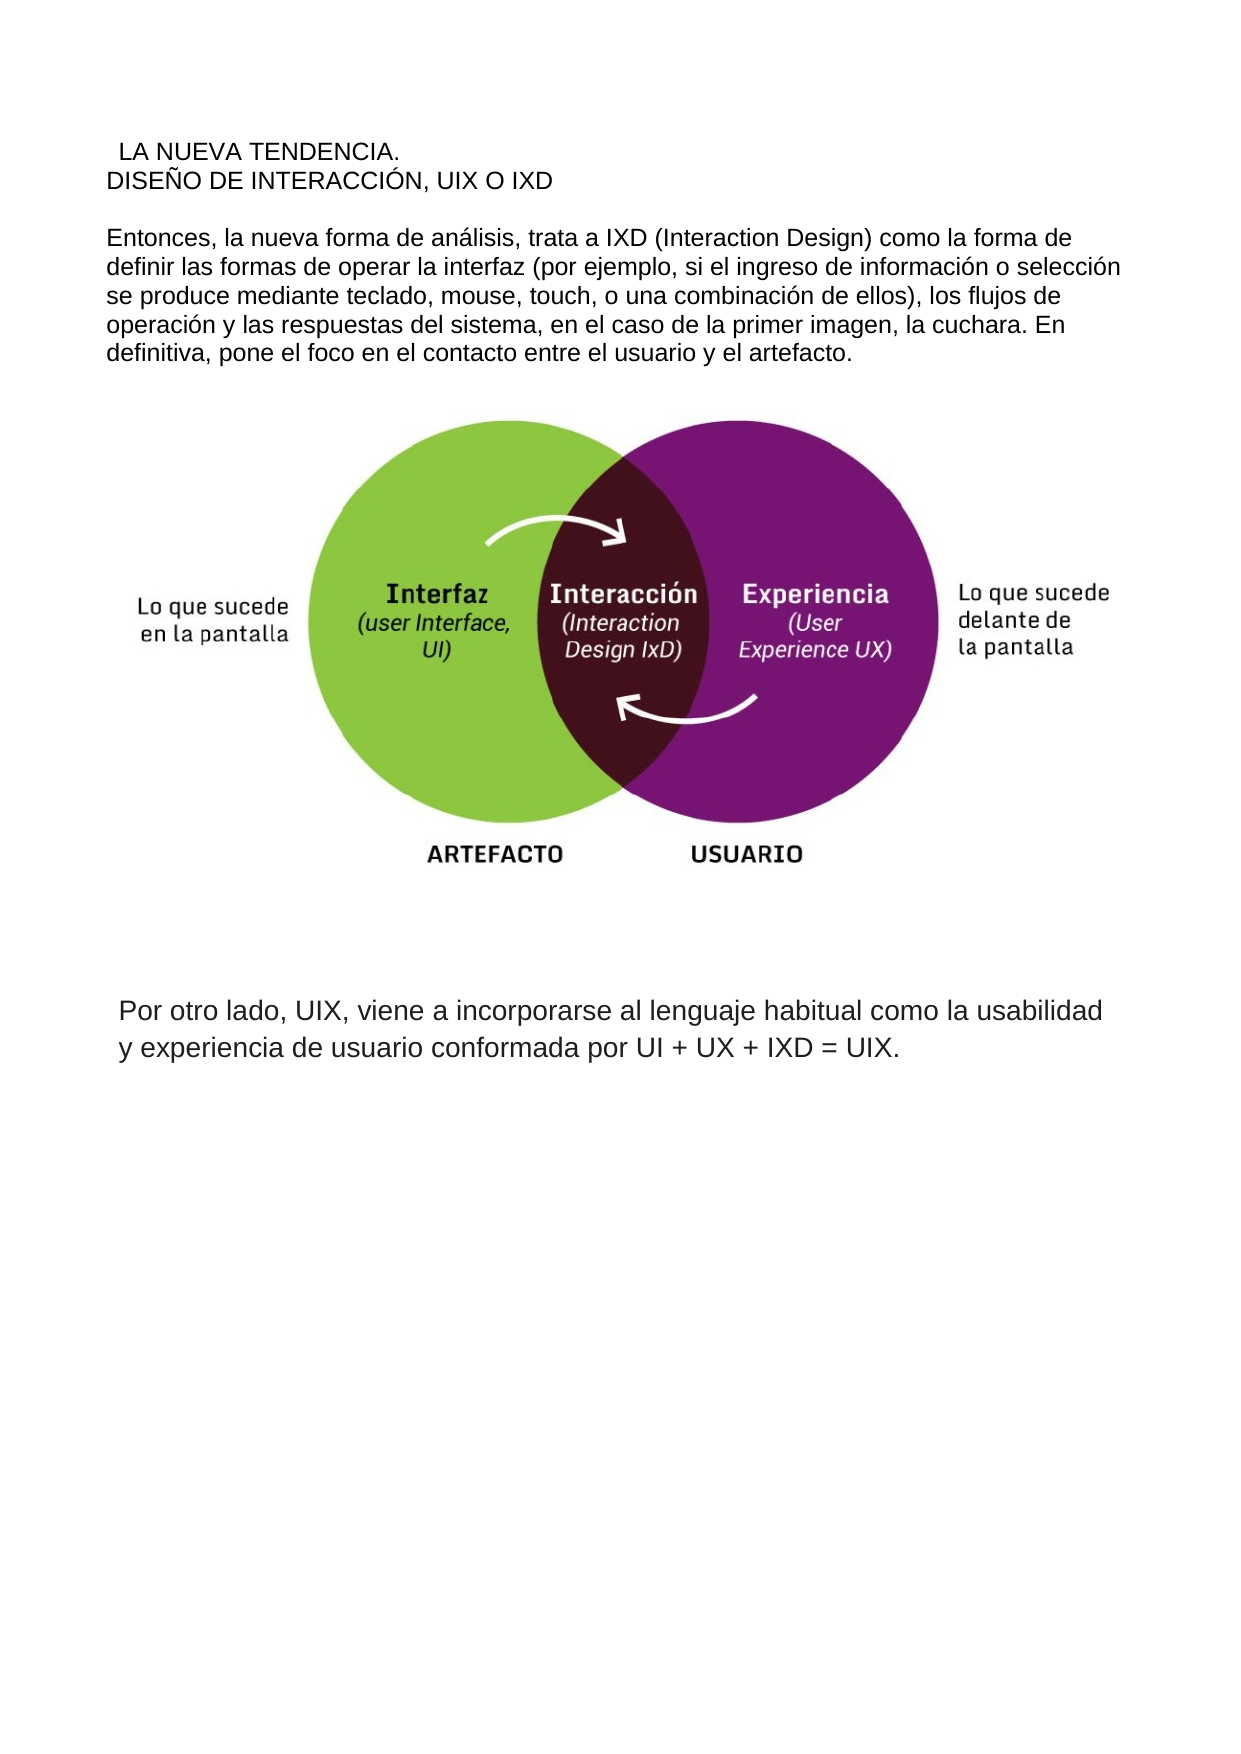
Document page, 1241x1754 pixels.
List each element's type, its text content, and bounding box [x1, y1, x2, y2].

subtitle LA NUEVA TENDENCIA. [118, 137, 1134, 166]
text Por otro lado, UIX, viene a incorporarse al lenguaje habitual como la usabilidad y experiencia de usuario conformada por UI + UX + IXD = UIX. [118, 994, 1115, 1063]
text Entonces, la nueva forma de análisis, trata a IXD (Interaction Design) como la forma de definir las formas de operar la interfaz (por ejemplo, si el ingreso de información o selección se produce mediante teclado, mouse, touch, o una combinación de ellos), los flujos de operación y las respuestas del sistema, en el caso de la primer imagen, la cuchara. En definitiva, pone el foco en el contacto entre el usuario y el artefacto. [106, 223, 1134, 367]
picture [133, 412, 1111, 871]
text DISEÑO DE INTERACCIÓN, UIX O IXD [106, 166, 1134, 194]
